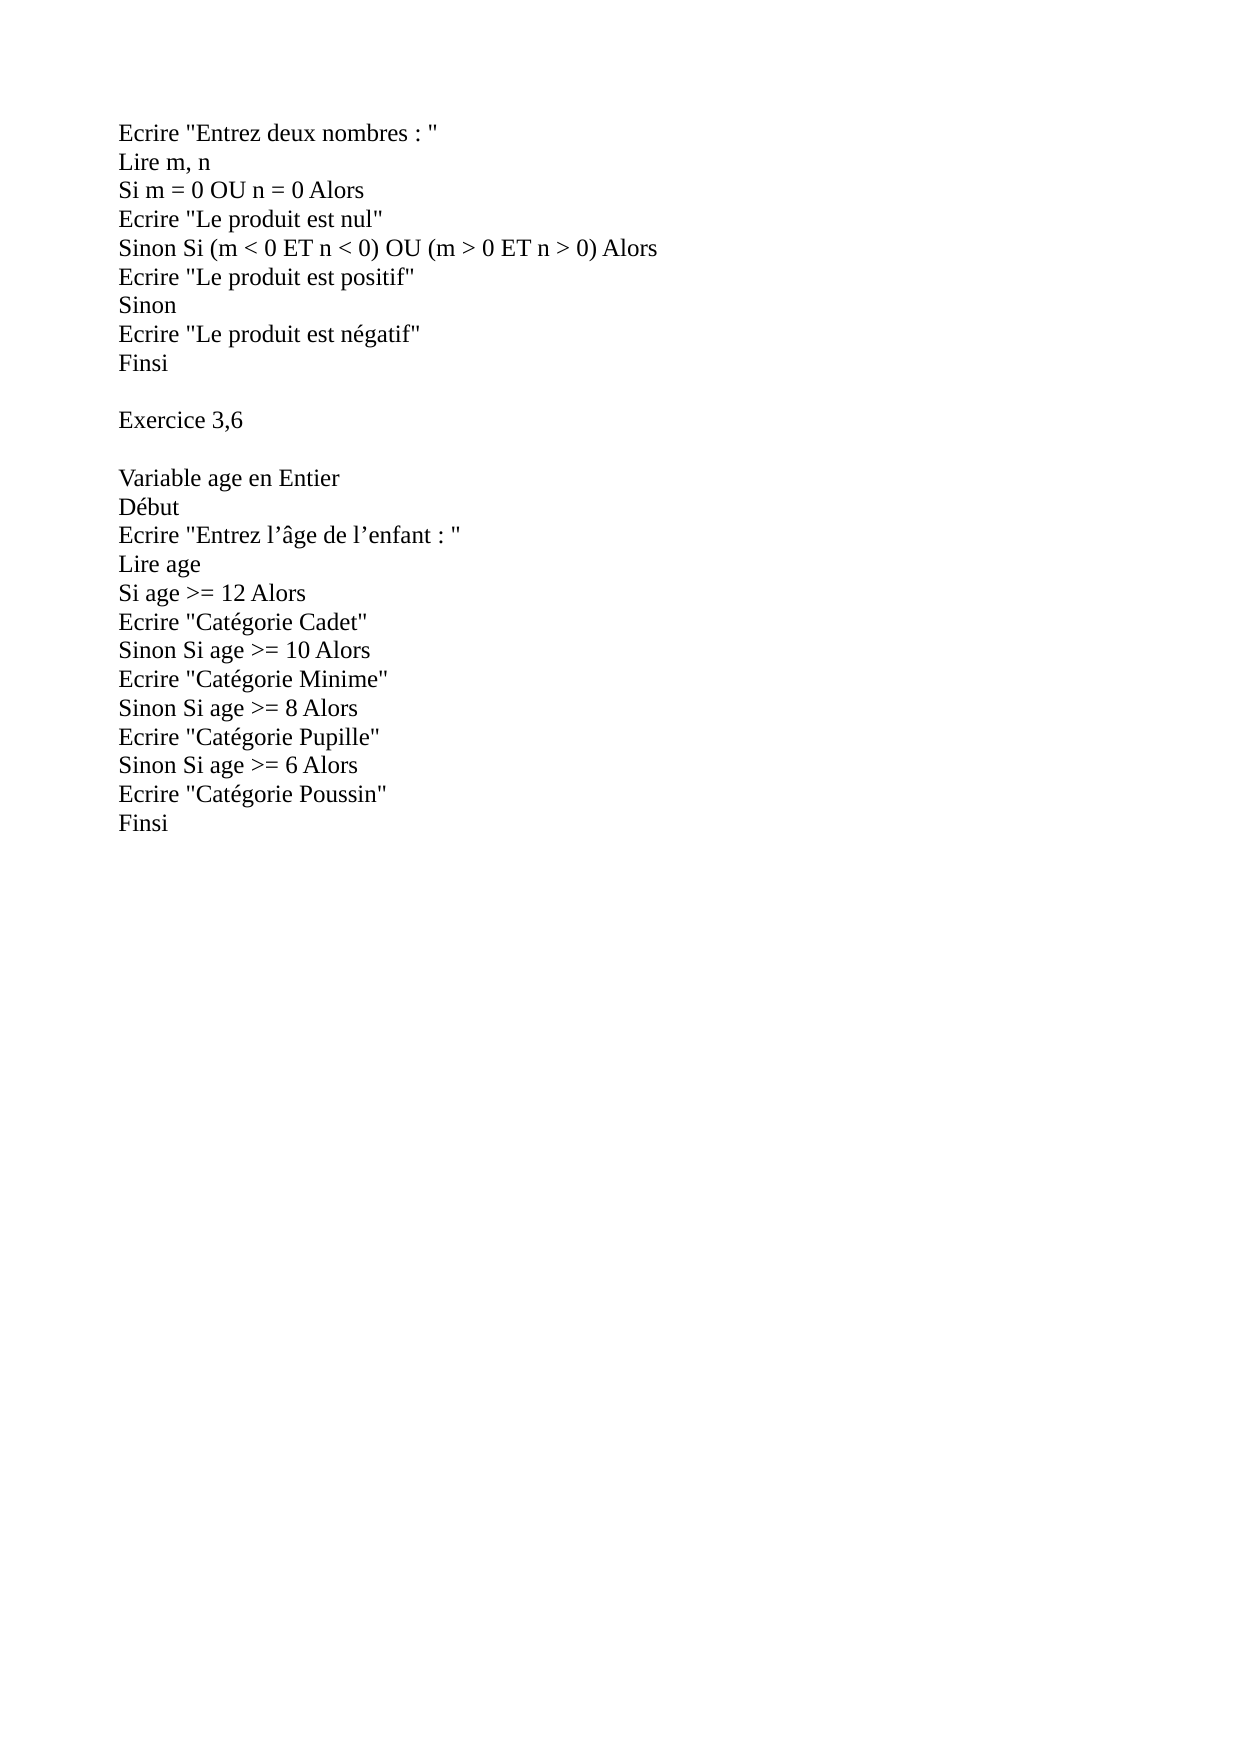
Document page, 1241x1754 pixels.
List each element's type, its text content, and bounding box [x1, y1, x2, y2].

text Variable age en Entier Début Ecrire "Entrez l’âge de l’enfant : " Lire age Si age >= 12 Alors Ecrire "Catégorie Cadet" Sinon Si age >= 10 Alors Ecrire "Catégorie Minime" Sinon Si age >= 8 Alors Ecrire "Catégorie Pupille" Sinon Si age >= 6 Alors Ecrire "Catégorie Poussin" Finsi [118, 463, 1122, 866]
text Ecrire "Entrez deux nombres : " Lire m, n Si m = 0 OU n = 0 Alors Ecrire "Le produit est nul" Sinon Si (m < 0 ET n < 0) OU (m > 0 ET n > 0) Alors Ecrire "Le produit est positif" Sinon Ecrire "Le produit est négatif" Finsi [118, 118, 1122, 377]
text Exercice 3,6 [118, 406, 1122, 434]
